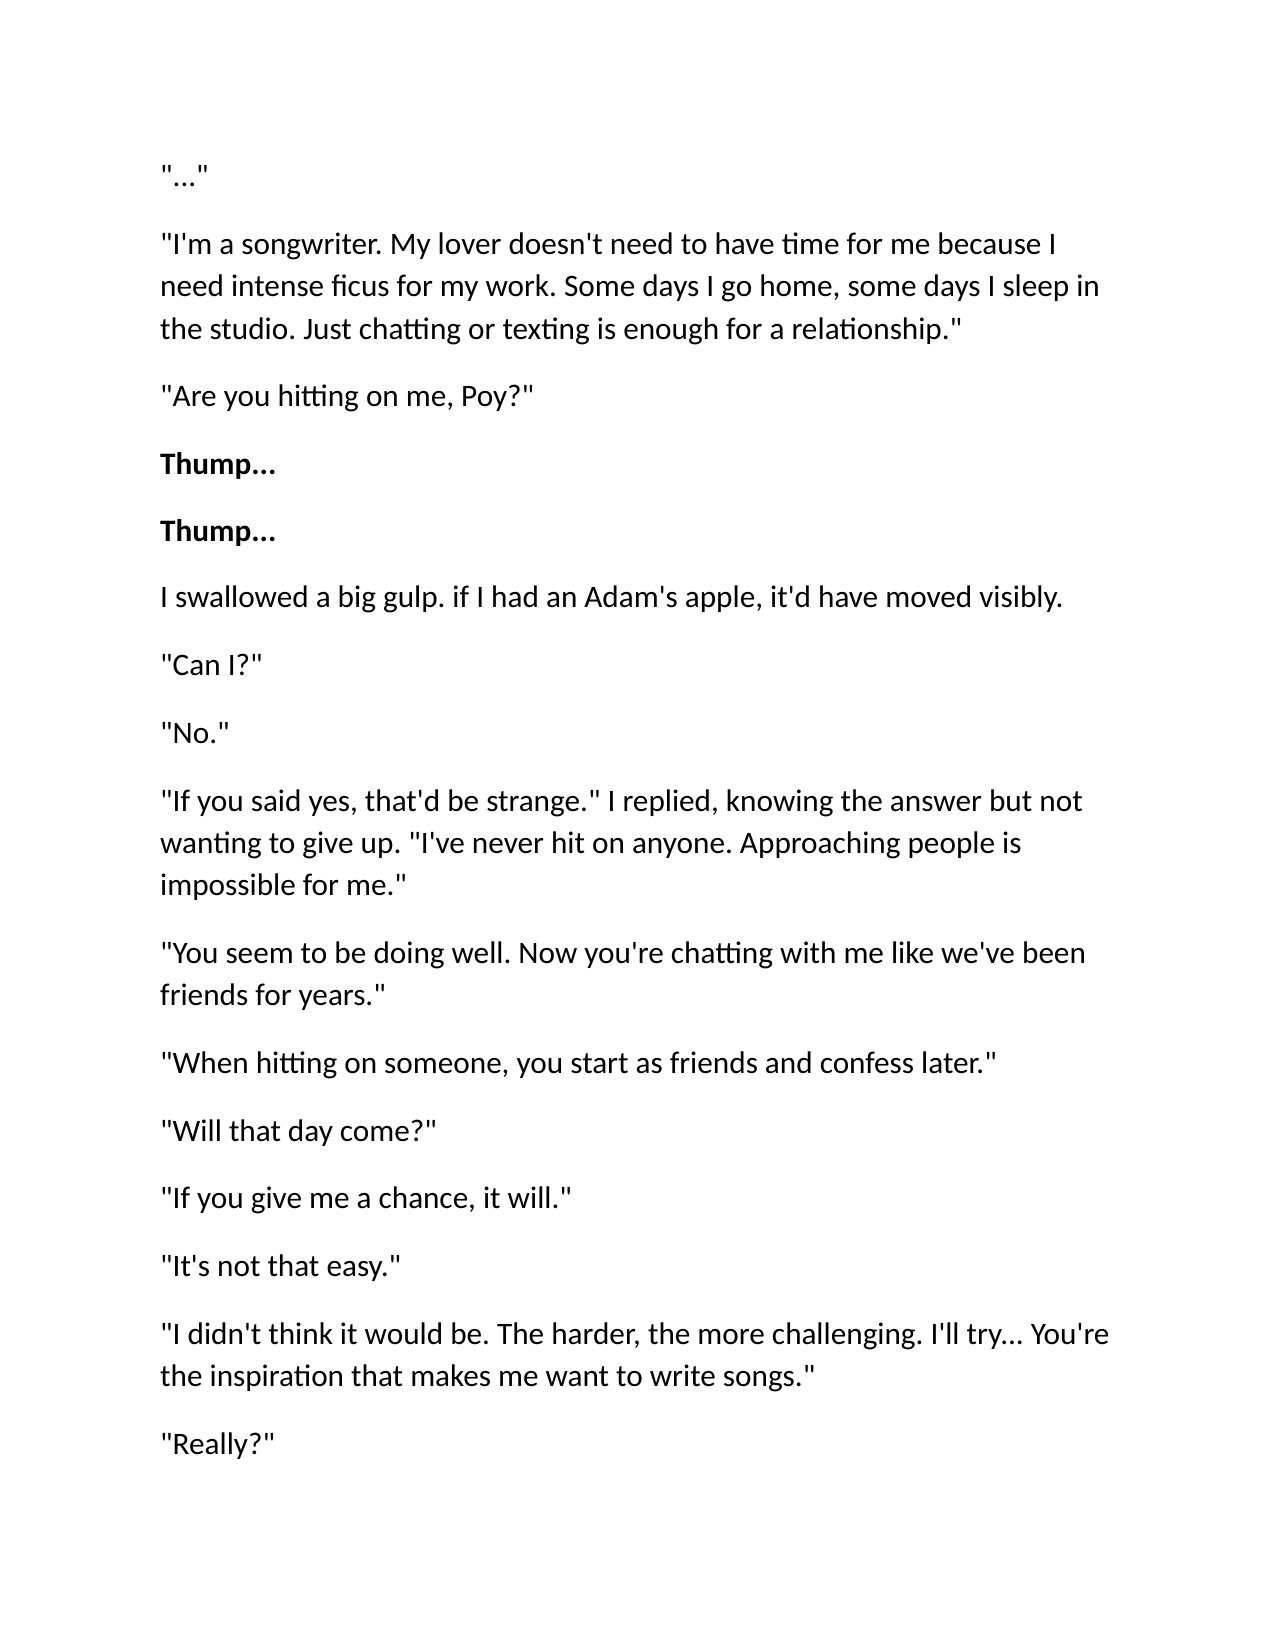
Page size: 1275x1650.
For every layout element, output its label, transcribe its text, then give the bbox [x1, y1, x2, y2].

text "It's not that easy." [160, 1246, 1113, 1284]
text Thump... [160, 444, 1115, 482]
text "If you said yes, that'd be strange." I replied, knowing the answer but not wanting to give up. "I've never hit on anyone. Approaching people is impossible for me." [160, 781, 1113, 903]
text Thump... [160, 511, 1115, 549]
text "Really?" [160, 1424, 1113, 1462]
text I swallowed a big gulp. if I had an Adam's apple, it'd have moved visibly. [160, 577, 1113, 616]
text "Will that day come?" [160, 1111, 1113, 1149]
text "..." [160, 156, 1113, 194]
text "I'm a songwriter. My lover doesn't need to have time for me because I need intense ficus for my work. Some days I go home, some days I sleep in the studio. Just chatting or texting is enough for a relationship." [160, 224, 1113, 347]
text "If you give me a chance, it will." [160, 1178, 1113, 1216]
text "Are you hitting on me, Poy?" [160, 376, 1113, 414]
text "When hitting on someone, you start as friends and confess later." [160, 1043, 1113, 1081]
text "You seem to be doing well. Now you're chatting with me like we've been friends for years." [160, 933, 1113, 1013]
text "No." [160, 713, 1113, 751]
text "Can I?" [160, 645, 1113, 683]
text "I didn't think it would be. The harder, the more challenging. I'll try... You're the inspiration that makes me want to write songs." [160, 1314, 1113, 1394]
